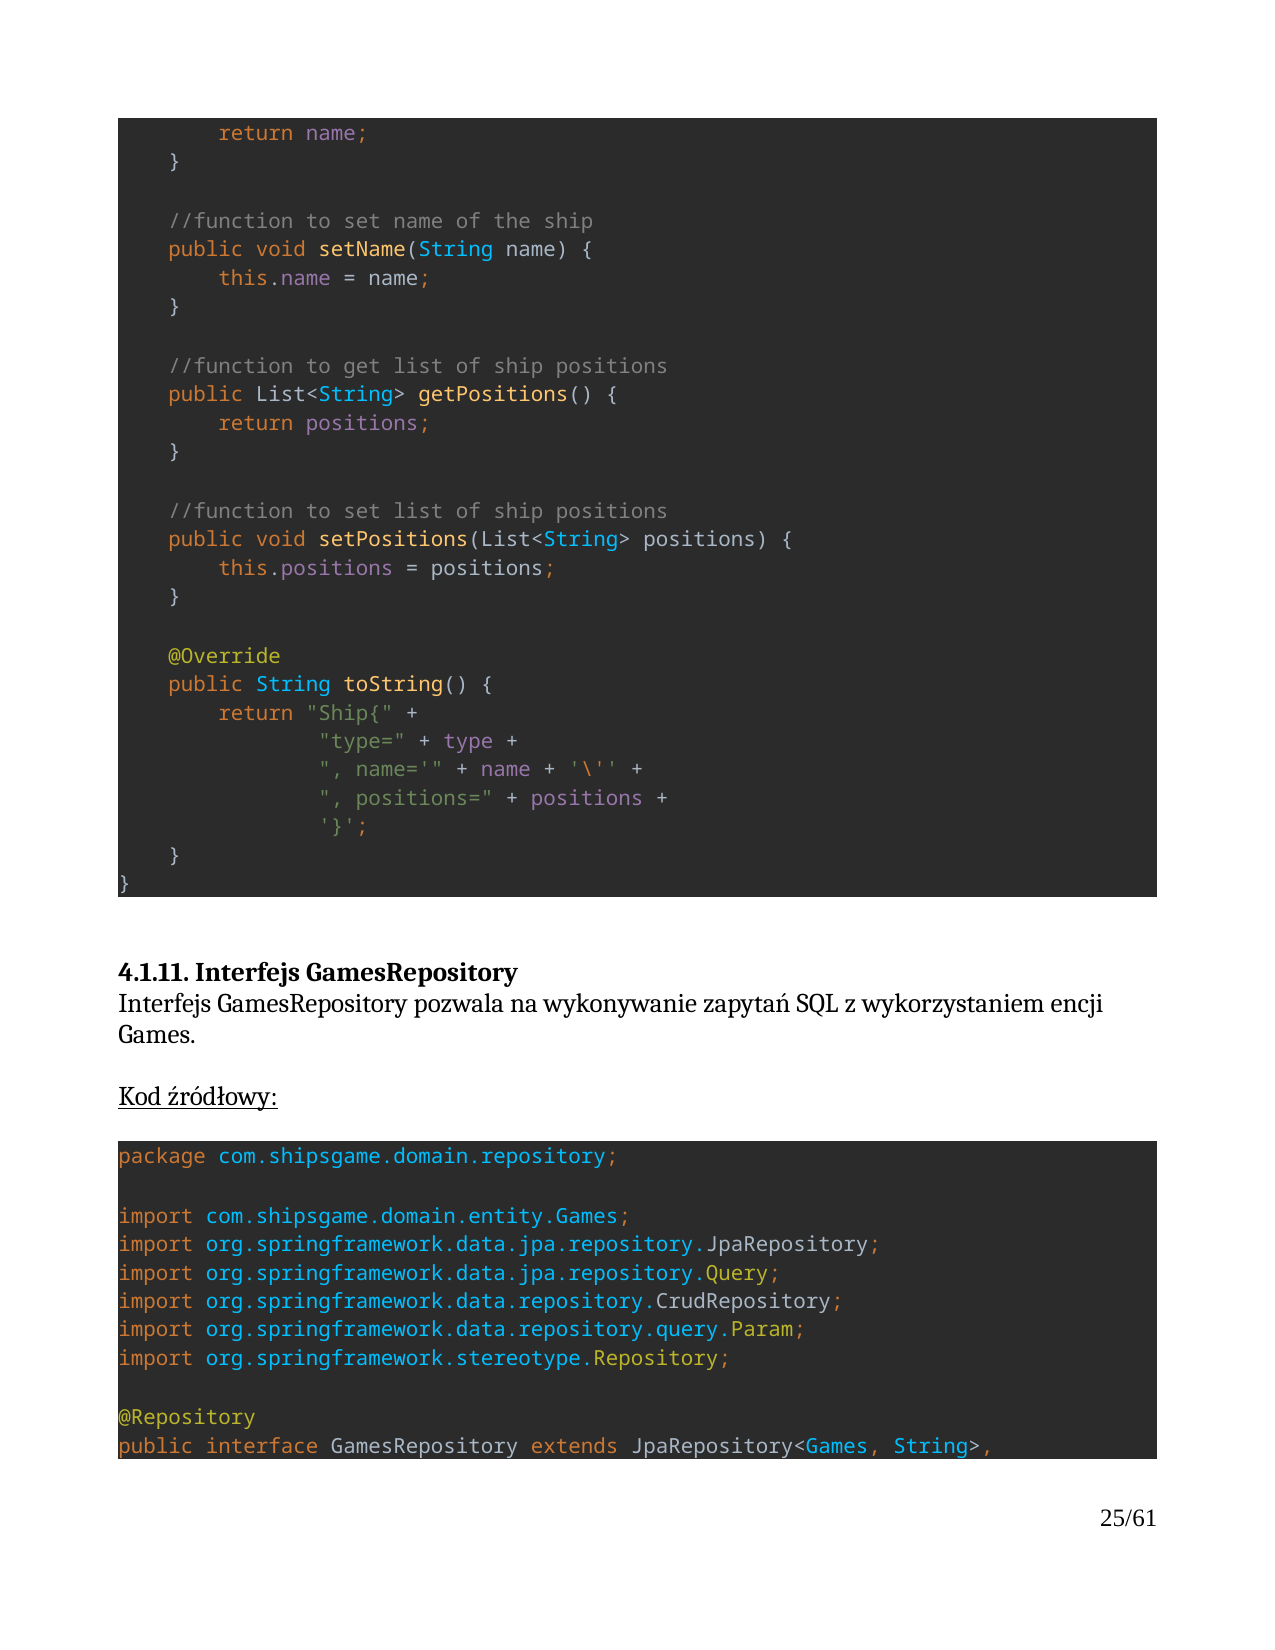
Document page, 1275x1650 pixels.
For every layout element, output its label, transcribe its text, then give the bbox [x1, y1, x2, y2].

text Kod źródłowy: [118, 1081, 1157, 1112]
text Interfejs GamesRepository pozwala na wykonywanie zapytań SQL z wykorzystaniem encji Games. [118, 988, 1157, 1050]
text package com.shipsgame.domain.repository; import com.shipsgame.domain.entity.Games; import org.springframework.data.jpa.repository.JpaRepository; import org.springframework.data.jpa.repository.Query; import org.springframework.data.repository.CrudRepository; import org.springframework.data.repository.query.Param; import org.springframework.stereotype.Repository; @Repository public interface GamesRepository extends JpaRepository<Games, String>, [118, 1141, 1157, 1459]
text 4.1.11. Interfejs GamesRepository [118, 957, 1157, 988]
text return name; } //function to set name of the ship public void setName(String name) { this.name = name; } //function to get list of ship positions public List<String> getPositions() { return positions; } //function to set list of ship positions public void setPositions(List<String> positions) { this.positions = positions; } @Override public String toString() { return "Ship{" + "type=" + type + ", name='" + name + '\'' + ", positions=" + positions + '}'; } } [118, 118, 1157, 897]
